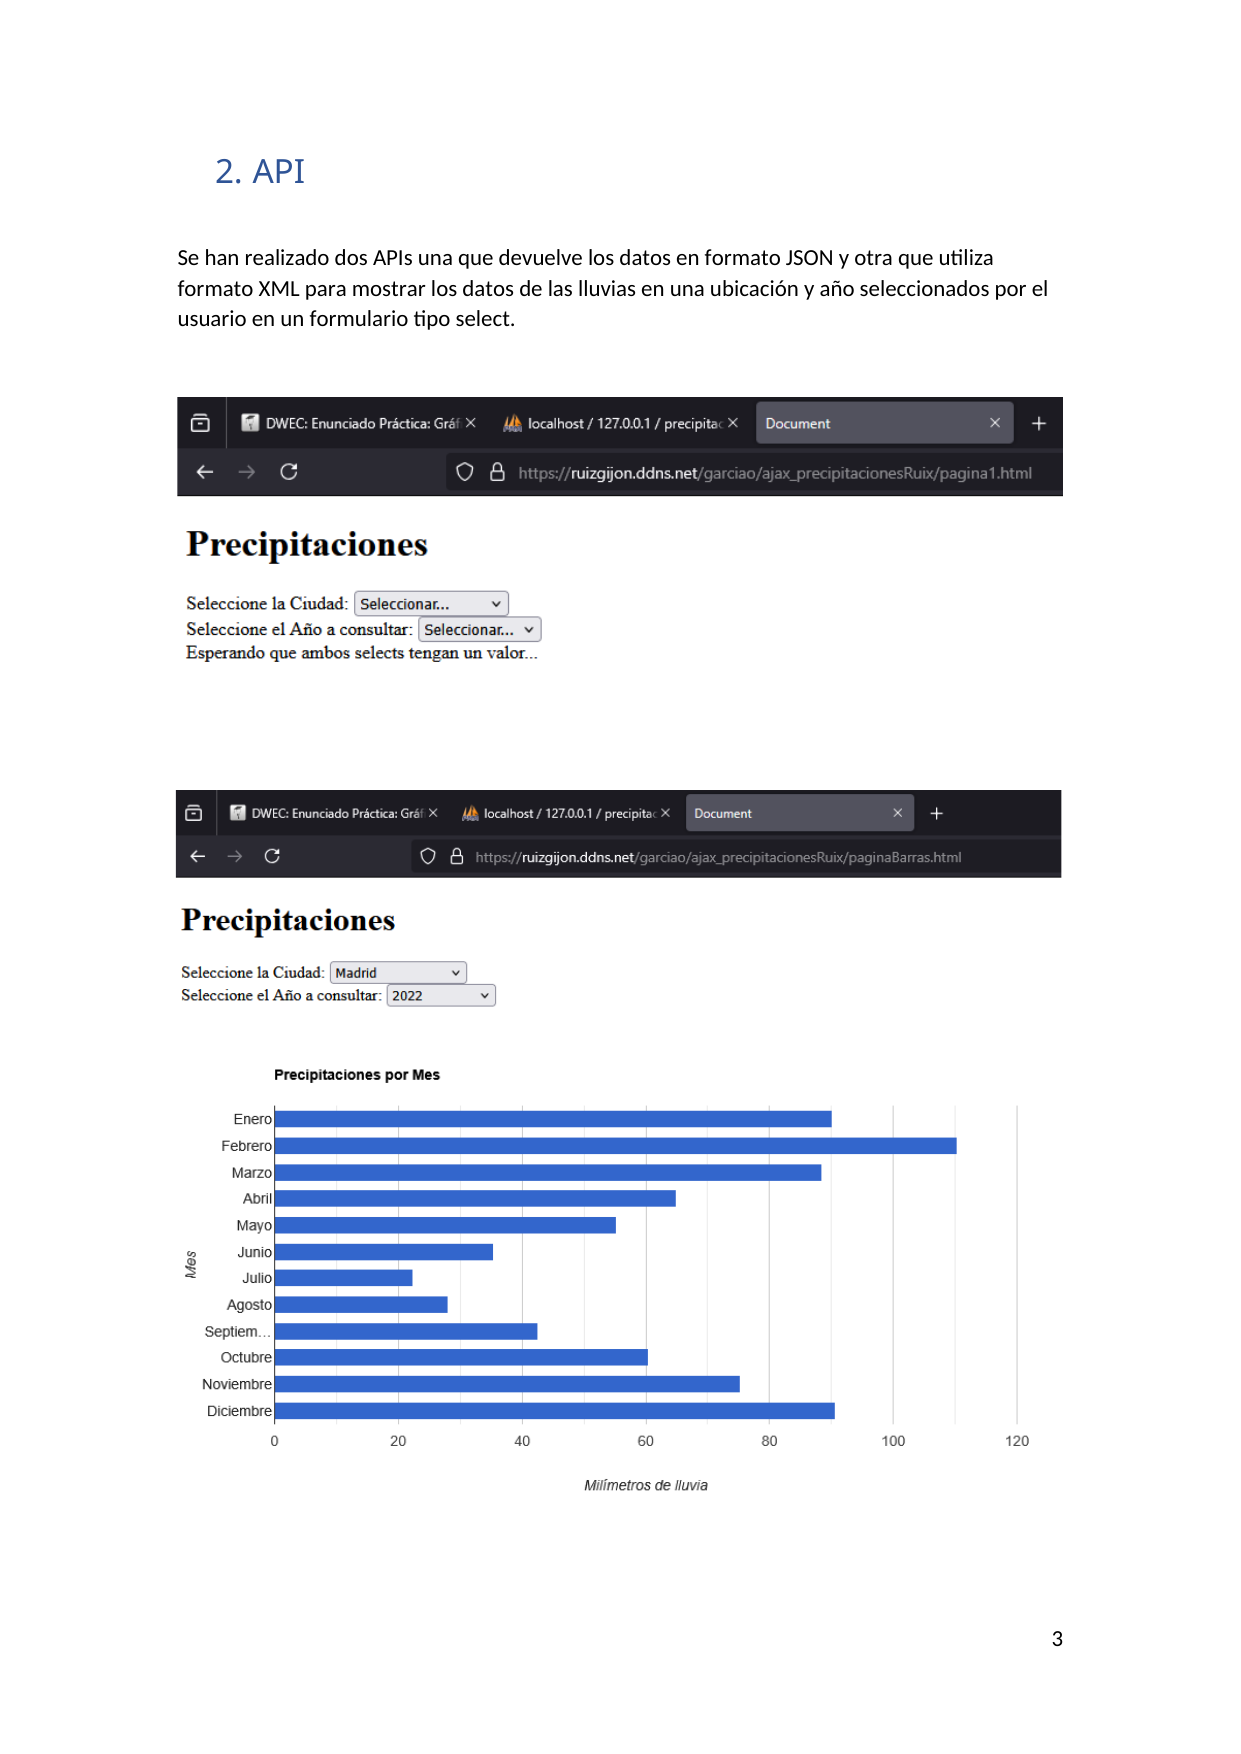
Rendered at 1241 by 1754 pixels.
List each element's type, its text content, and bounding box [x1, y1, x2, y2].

picture [175, 790, 1062, 1512]
picture [177, 397, 1063, 711]
text Se han realizado dos APIs una que devuelve los datos en formato JSON y otra que utiliza formato XML para mostrar los datos de las lluvias en una ubicación y año seleccionados por el usuario en un formulario tipo select. [177, 243, 1063, 332]
subtitle API [215, 148, 1063, 193]
